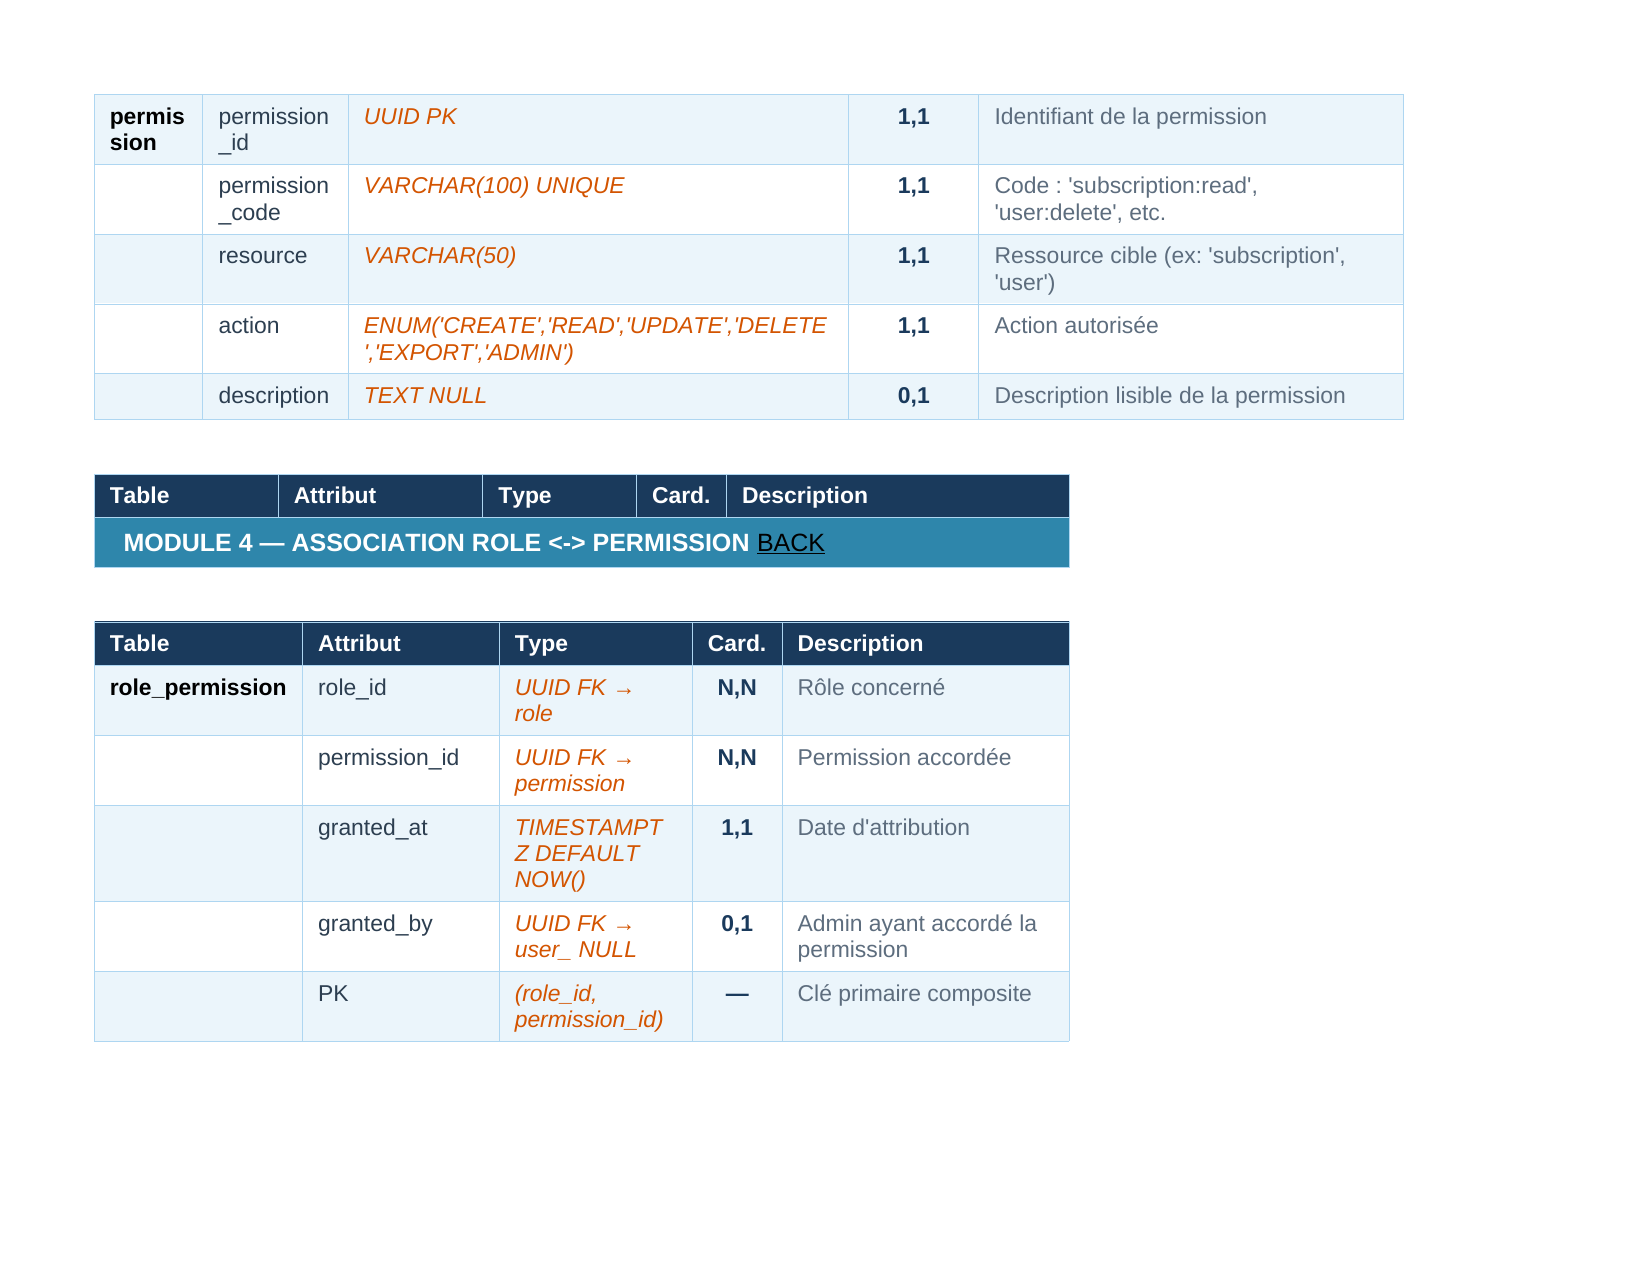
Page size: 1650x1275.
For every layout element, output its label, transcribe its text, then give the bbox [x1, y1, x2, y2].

table_cell permission_id [203, 95, 348, 164]
table_cell Admin ayant accordé la permission [783, 902, 1069, 971]
table_cell Clé primaire composite [783, 972, 1069, 1041]
table_cell 0,1 [849, 374, 978, 419]
table_cell [95, 902, 302, 971]
table_cell [95, 374, 202, 419]
table_cell permission_code [203, 165, 348, 233]
table_cell 0,1 [693, 902, 782, 971]
table_cell Code : 'subscription:read', 'user:delete', etc. [979, 165, 1403, 233]
table_header Table [95, 623, 302, 665]
table_cell Date d'attribution [783, 806, 1069, 901]
table_cell TIMESTAMPTZ DEFAULT NOW() [500, 806, 692, 901]
table_cell [95, 165, 202, 233]
table_header Description [727, 475, 1069, 517]
table_cell resource [203, 235, 348, 303]
table_cell PK [303, 972, 499, 1041]
table_cell TEXT NULL [349, 374, 848, 419]
table_cell — [693, 972, 782, 1041]
table_header Card. [637, 475, 726, 517]
table_cell MODULE 4 — ASSOCIATION ROLE <-> PERMISSION BACK [95, 518, 1069, 567]
table_header Attribut [303, 623, 499, 665]
table_cell action [203, 305, 348, 373]
table_header Description [783, 623, 1069, 665]
table_cell 1,1 [693, 806, 782, 901]
table_cell 1,1 [849, 95, 978, 164]
table_cell Ressource cible (ex: 'subscription', 'user') [979, 235, 1403, 303]
table_cell [95, 305, 202, 373]
table_header Attribut [279, 475, 482, 517]
table_cell UUID FK → role [500, 666, 692, 735]
table_header Table [95, 475, 278, 517]
table_cell N,N [693, 666, 782, 735]
table_cell [95, 972, 302, 1041]
table_cell UUID PK [349, 95, 848, 164]
table_cell permission_id [303, 736, 499, 805]
table_cell N,N [693, 736, 782, 805]
table_cell [95, 736, 302, 805]
table_cell [95, 806, 302, 901]
table_cell role_id [303, 666, 499, 735]
table_cell [95, 235, 202, 303]
table_cell 1,1 [849, 235, 978, 303]
table_header Card. [693, 623, 782, 665]
table_cell Identifiant de la permission [979, 95, 1403, 164]
table_cell Permission accordée [783, 736, 1069, 805]
table_cell ENUM('CREATE','READ','UPDATE','DELETE','EXPORT','ADMIN') [349, 305, 848, 373]
table_cell 1,1 [849, 305, 978, 373]
table_cell role_permission [95, 666, 302, 735]
table_cell VARCHAR(50) [349, 235, 848, 303]
table_cell 1,1 [849, 165, 978, 233]
table_header Type [483, 475, 636, 517]
table_cell granted_by [303, 902, 499, 971]
table_cell UUID FK → permission [500, 736, 692, 805]
table_cell VARCHAR(100) UNIQUE [349, 165, 848, 233]
table_cell granted_at [303, 806, 499, 901]
table_cell Description lisible de la permission [979, 374, 1403, 419]
table_header Type [500, 623, 692, 665]
table_cell Rôle concerné [783, 666, 1069, 735]
table_cell permission [95, 95, 202, 164]
table_cell (role_id, permission_id) [500, 972, 692, 1041]
table_cell description [203, 374, 348, 419]
table_cell UUID FK → user_ NULL [500, 902, 692, 971]
table_cell Action autorisée [979, 305, 1403, 373]
